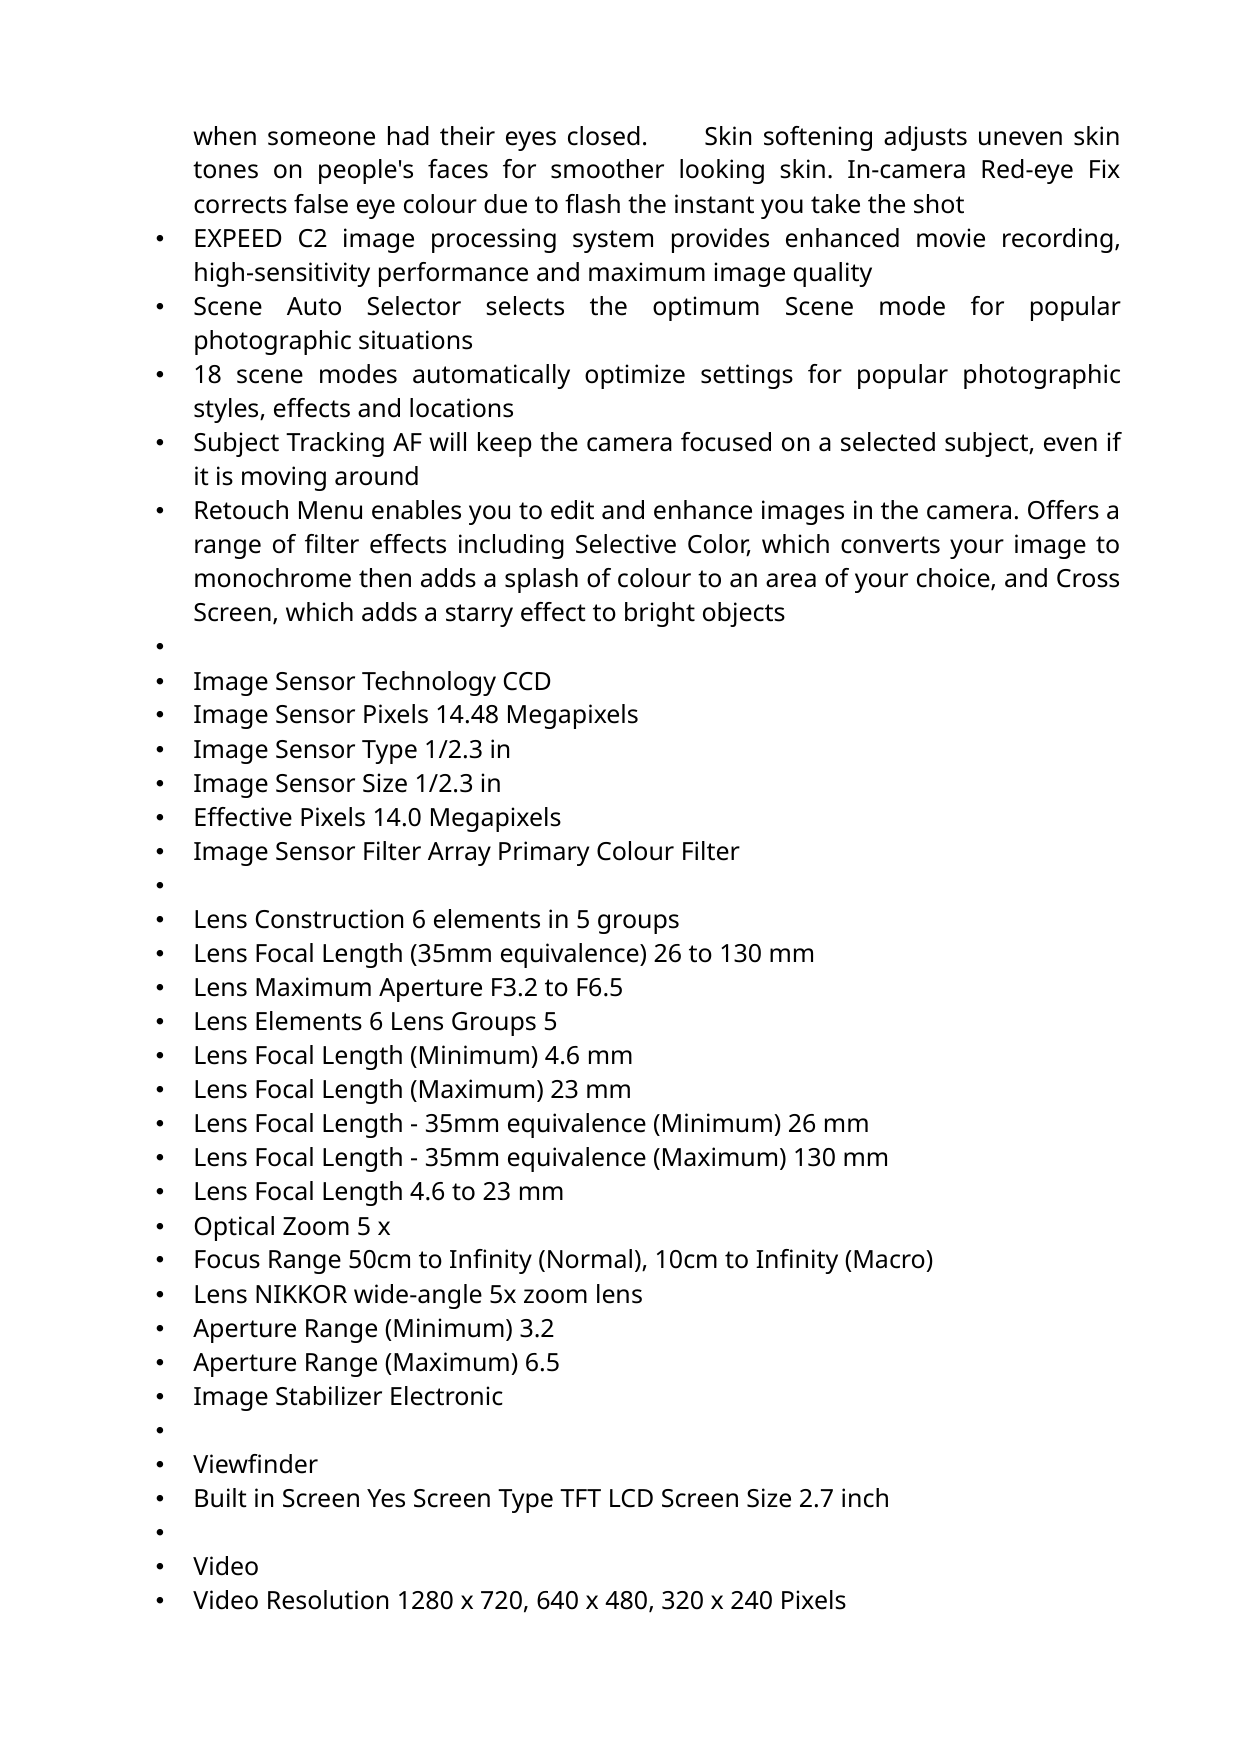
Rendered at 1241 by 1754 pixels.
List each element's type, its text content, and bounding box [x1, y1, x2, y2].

list Image Sensor Technology CCD [156, 663, 1122, 697]
list 18 scene modes automatically optimize settings for popular photographic styles, effects and locations [156, 357, 1122, 425]
list Retouch Menu enables you to edit and enhance images in the camera. Offers a range of filter effects including Selective Color, which converts your image to monochrome then adds a splash of colour to an area of your choice, and Cross Screen, which adds a starry effect to bright objects [156, 493, 1122, 629]
list Image Sensor Type 1/2.3 in [156, 731, 1122, 765]
list Lens Focal Length - 35mm equivalence (Maximum) 130 mm [156, 1140, 1122, 1174]
list Aperture Range (Minimum) 3.2 [156, 1310, 1122, 1344]
list Video [156, 1549, 1122, 1583]
list when someone had their eyes closed. Skin softening adjusts uneven skin tones on people's faces for smoother looking skin. In-camera Red-eye Fix corrects false eye colour due to flash the instant you take the shot [156, 118, 1122, 220]
list Scene Auto Selector selects the optimum Scene mode for popular photographic situations [156, 288, 1122, 357]
list Image Sensor Filter Array Primary Colour Filter [156, 833, 1122, 867]
list Built in Screen Yes Screen Type TFT LCD Screen Size 2.7 inch [156, 1481, 1122, 1515]
list Focus Range 50cm to Infinity (Normal), 10cm to Infinity (Macro) [156, 1242, 1122, 1276]
list Lens Elements 6 Lens Groups 5 [156, 1004, 1122, 1038]
list Lens Focal Length (35mm equivalence) 26 to 130 mm [156, 936, 1122, 970]
list Video Resolution 1280 x 720, 640 x 480, 320 x 240 Pixels [156, 1583, 1122, 1617]
list Image Sensor Pixels 14.48 Megapixels [156, 697, 1122, 731]
list Lens NIKKOR wide-angle 5x zoom lens [156, 1276, 1122, 1310]
list Lens Maximum Aperture F3.2 to F6.5 [156, 970, 1122, 1004]
list Viewfinder [156, 1447, 1122, 1481]
list Lens Construction 6 elements in 5 groups [156, 902, 1122, 936]
list Image Sensor Size 1/2.3 in [156, 765, 1122, 799]
list Lens Focal Length (Minimum) 4.6 mm [156, 1038, 1122, 1072]
list Aperture Range (Maximum) 6.5 [156, 1344, 1122, 1378]
list Lens Focal Length - 35mm equivalence (Minimum) 26 mm [156, 1106, 1122, 1140]
list Optical Zoom 5 x [156, 1208, 1122, 1242]
list EXPEED C2 image processing system provides enhanced movie recording, high-sensitivity performance and maximum image quality [156, 220, 1122, 288]
list Effective Pixels 14.0 Megapixels [156, 799, 1122, 833]
list Image Stabilizer Electronic [156, 1378, 1122, 1412]
list Lens Focal Length (Maximum) 23 mm [156, 1072, 1122, 1106]
list Lens Focal Length 4.6 to 23 mm [156, 1174, 1122, 1208]
list Subject Tracking AF will keep the camera focused on a selected subject, even if it is moving around [156, 425, 1122, 493]
